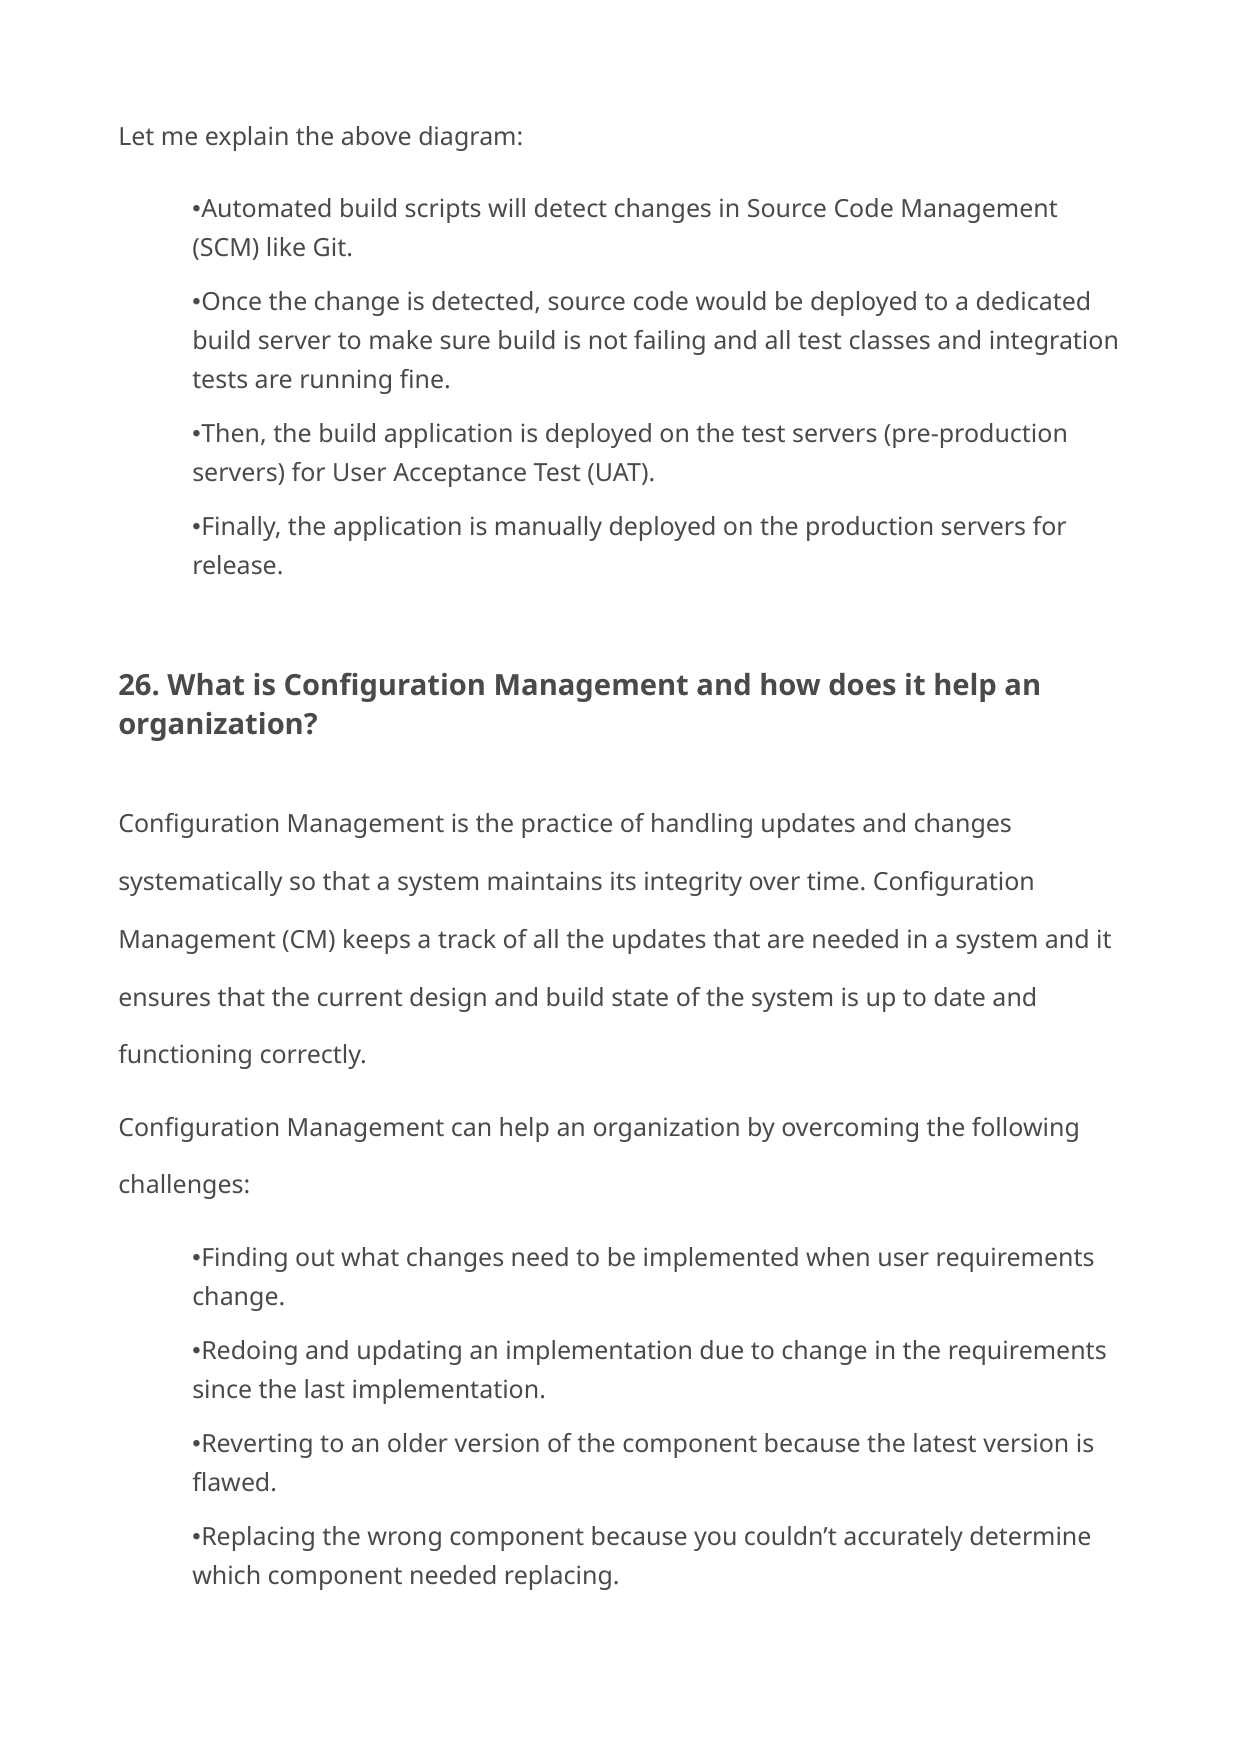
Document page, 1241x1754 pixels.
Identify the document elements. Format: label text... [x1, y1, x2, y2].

list Redoing and updating an implementation due to change in the requirements since the last implementation. [118, 1332, 1122, 1406]
list Once the change is detected, source code would be deployed to a dedicated build server to make sure build is not failing and all test classes and integration tests are running fine. [118, 283, 1122, 396]
list Reverting to an older version of the component because the latest version is flawed. [118, 1425, 1122, 1499]
list Automated build scripts will detect changes in Source Code Management (SCM) like Git. [118, 191, 1122, 264]
text Configuration Management can help an organization by overcoming the following challenges: [118, 1109, 1122, 1201]
list Finally, the application is manually deployed on the production servers for release. [118, 508, 1122, 582]
subtitle 26. What is Configuration Management and how does it help an organization? [118, 664, 1122, 743]
list Then, the build application is deployed on the test servers (pre-production servers) for User Acceptance Test (UAT). [118, 416, 1122, 489]
text Configuration Management is the practice of handling updates and changes systematically so that a system maintains its integrity over time. Configuration Management (CM) keeps a track of all the updates that are needed in a system and it ensures that the current design and build state of the system is up to date and functioning correctly. [118, 806, 1122, 1071]
list Replacing the wrong component because you couldn’t accurately determine which component needed replacing. [118, 1518, 1122, 1592]
list Finding out what changes need to be implemented when user requirements change. [118, 1239, 1122, 1313]
text Let me explain the above diagram: [118, 118, 1122, 152]
